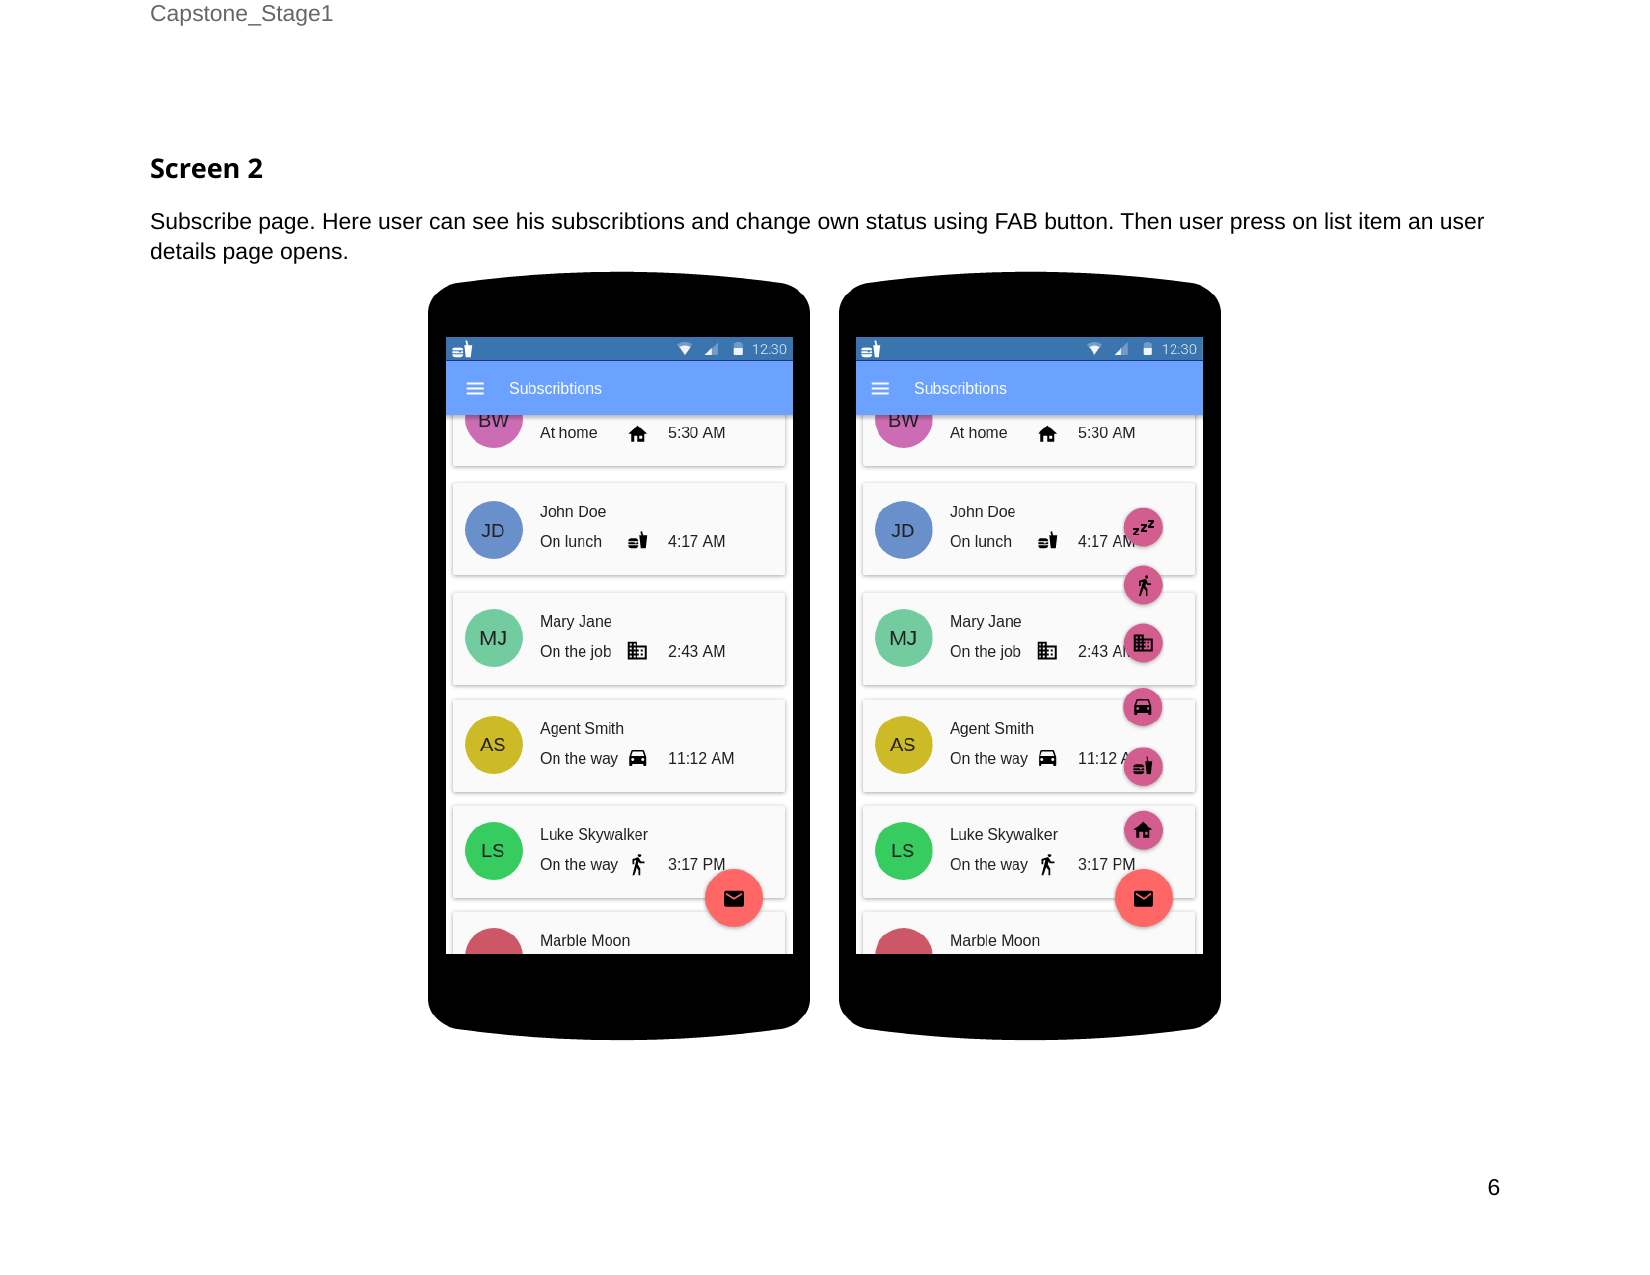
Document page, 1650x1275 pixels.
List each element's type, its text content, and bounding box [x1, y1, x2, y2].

text Subscribe page. Here user can see his subscribtions and change own status using FAB button. Then user press on list item an user details page opens. [150, 208, 1500, 264]
subtitle Screen 2 [150, 150, 1500, 187]
picture [422, 268, 1228, 1041]
